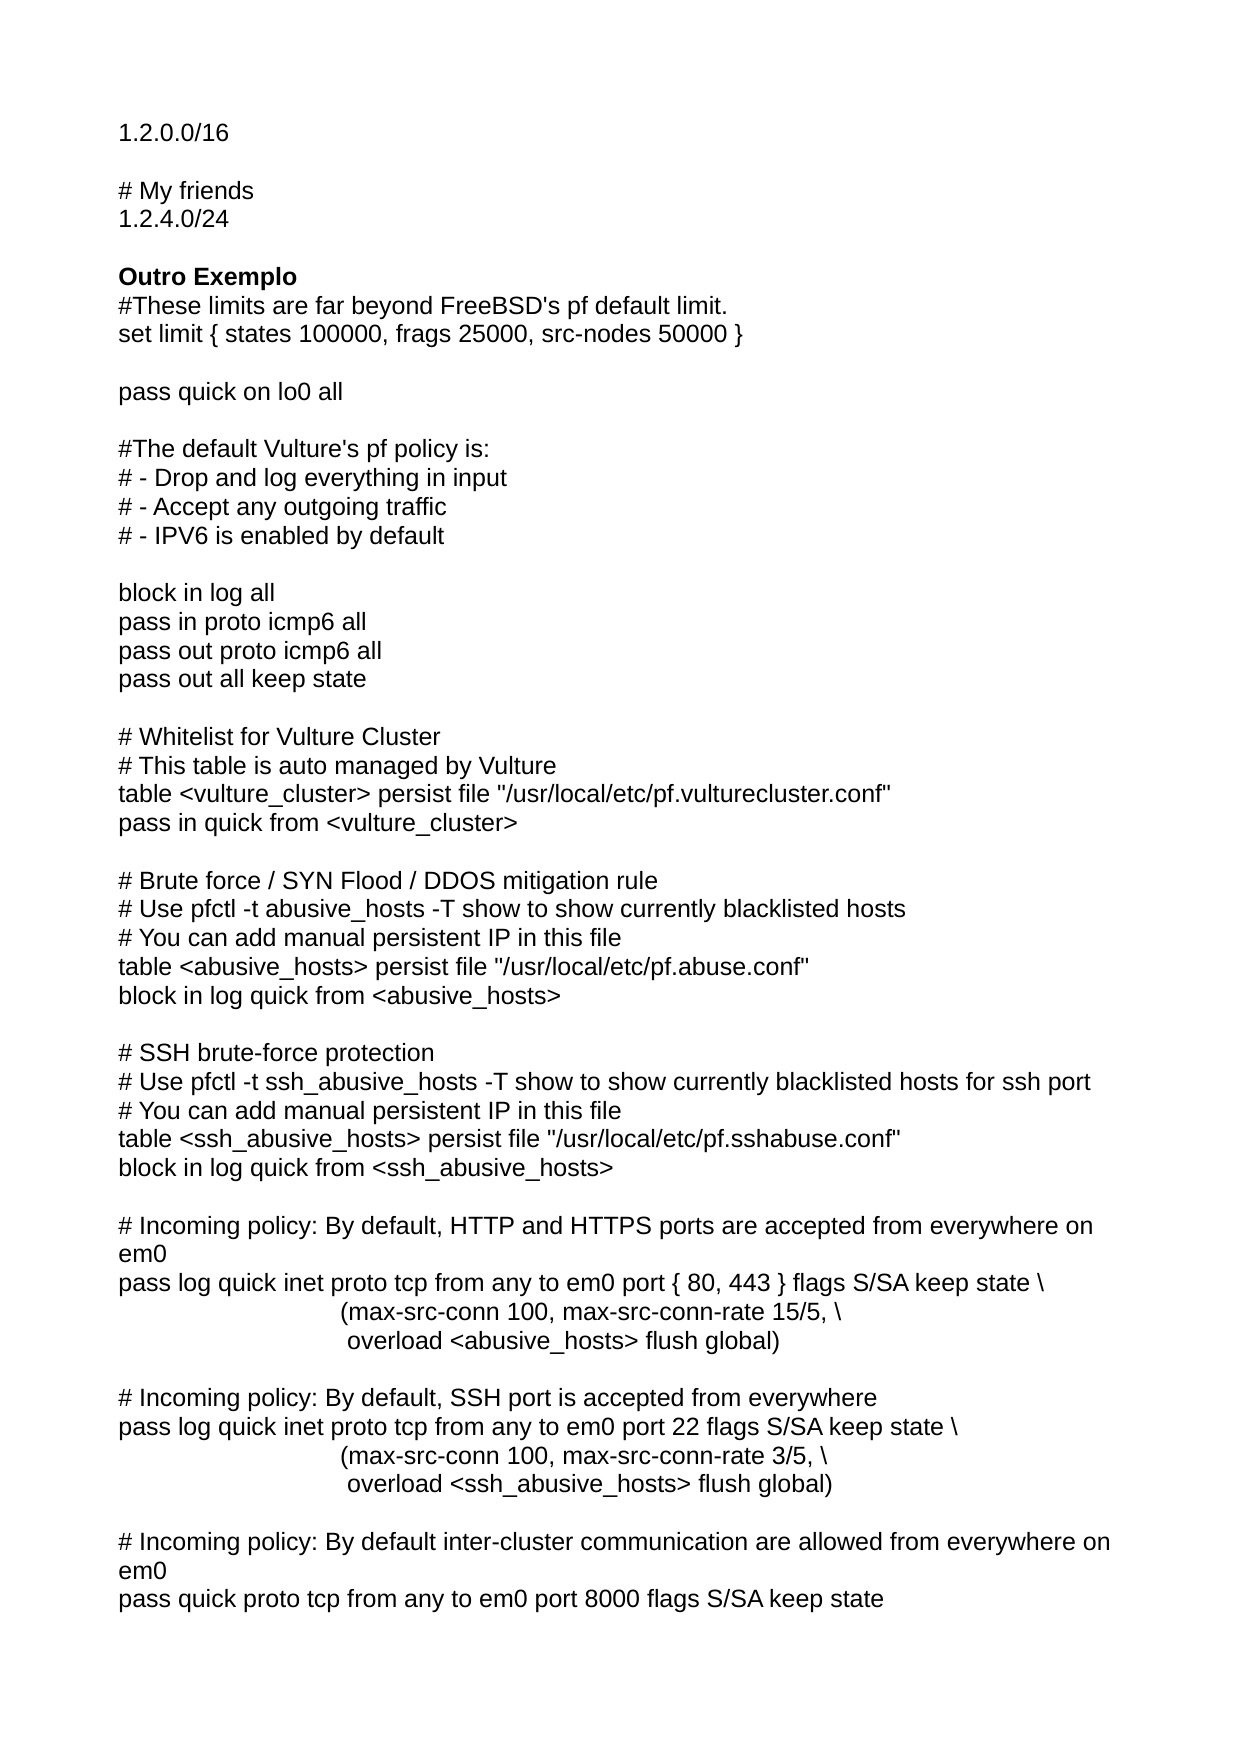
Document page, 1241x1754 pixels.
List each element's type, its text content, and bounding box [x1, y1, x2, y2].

text # You can add manual persistent IP in this file [118, 1096, 1122, 1124]
text (max-src-conn 100, max-src-conn-rate 15/5, \ [118, 1297, 1122, 1326]
text pass out all keep state [118, 664, 1122, 693]
text table <vulture_cluster> persist file "/usr/local/etc/pf.vulturecluster.conf" [118, 779, 1122, 808]
text # Incoming policy: By default, HTTP and HTTPS ports are accepted from everywhere on em0 [118, 1211, 1122, 1268]
text # Use pfctl -t abusive_hosts -T show to show currently blacklisted hosts [118, 894, 1122, 923]
text pass log quick inet proto tcp from any to em0 port { 80, 443 } flags S/SA keep state \ [118, 1268, 1122, 1297]
text # You can add manual persistent IP in this file [118, 923, 1122, 952]
text # This table is auto managed by Vulture [118, 751, 1122, 779]
text # My friends [118, 176, 1122, 204]
text pass quick proto tcp from any to em0 port 8000 flags S/SA keep state [118, 1584, 1122, 1613]
text block in log quick from <abusive_hosts> [118, 981, 1122, 1009]
text 1.2.4.0/24 [118, 204, 1122, 233]
text # Incoming policy: By default inter-cluster communication are allowed from everywhere on em0 [118, 1527, 1122, 1584]
text block in log all [118, 578, 1122, 607]
text set limit { states 100000, frags 25000, src-nodes 50000 } [118, 319, 1122, 348]
text # - IPV6 is enabled by default [118, 521, 1122, 549]
text (max-src-conn 100, max-src-conn-rate 3/5, \ [118, 1441, 1122, 1469]
text # Whitelist for Vulture Cluster [118, 722, 1122, 751]
text overload <abusive_hosts> flush global) [118, 1326, 1122, 1354]
text pass quick on lo0 all [118, 377, 1122, 406]
text pass log quick inet proto tcp from any to em0 port 22 flags S/SA keep state \ [118, 1412, 1122, 1441]
text # SSH brute-force protection [118, 1038, 1122, 1067]
text table <ssh_abusive_hosts> persist file "/usr/local/etc/pf.sshabuse.conf" [118, 1124, 1122, 1153]
text #The default Vulture's pf policy is: [118, 434, 1122, 463]
text table <abusive_hosts> persist file "/usr/local/etc/pf.abuse.conf" [118, 952, 1122, 981]
text overload <ssh_abusive_hosts> flush global) [118, 1469, 1122, 1498]
text pass in proto icmp6 all [118, 607, 1122, 636]
text # Incoming policy: By default, SSH port is accepted from everywhere [118, 1383, 1122, 1412]
text 1.2.0.0/16 [118, 118, 1122, 147]
text # - Accept any outgoing traffic [118, 492, 1122, 521]
text pass in quick from <vulture_cluster> [118, 808, 1122, 837]
text #These limits are far beyond FreeBSD's pf default limit. [118, 291, 1122, 319]
text # Use pfctl -t ssh_abusive_hosts -T show to show currently blacklisted hosts for ssh port [118, 1067, 1122, 1096]
text Outro Exemplo [118, 262, 1122, 291]
text # Brute force / SYN Flood / DDOS mitigation rule [118, 866, 1122, 894]
text pass out proto icmp6 all [118, 636, 1122, 664]
text block in log quick from <ssh_abusive_hosts> [118, 1153, 1122, 1182]
text # - Drop and log everything in input [118, 463, 1122, 492]
